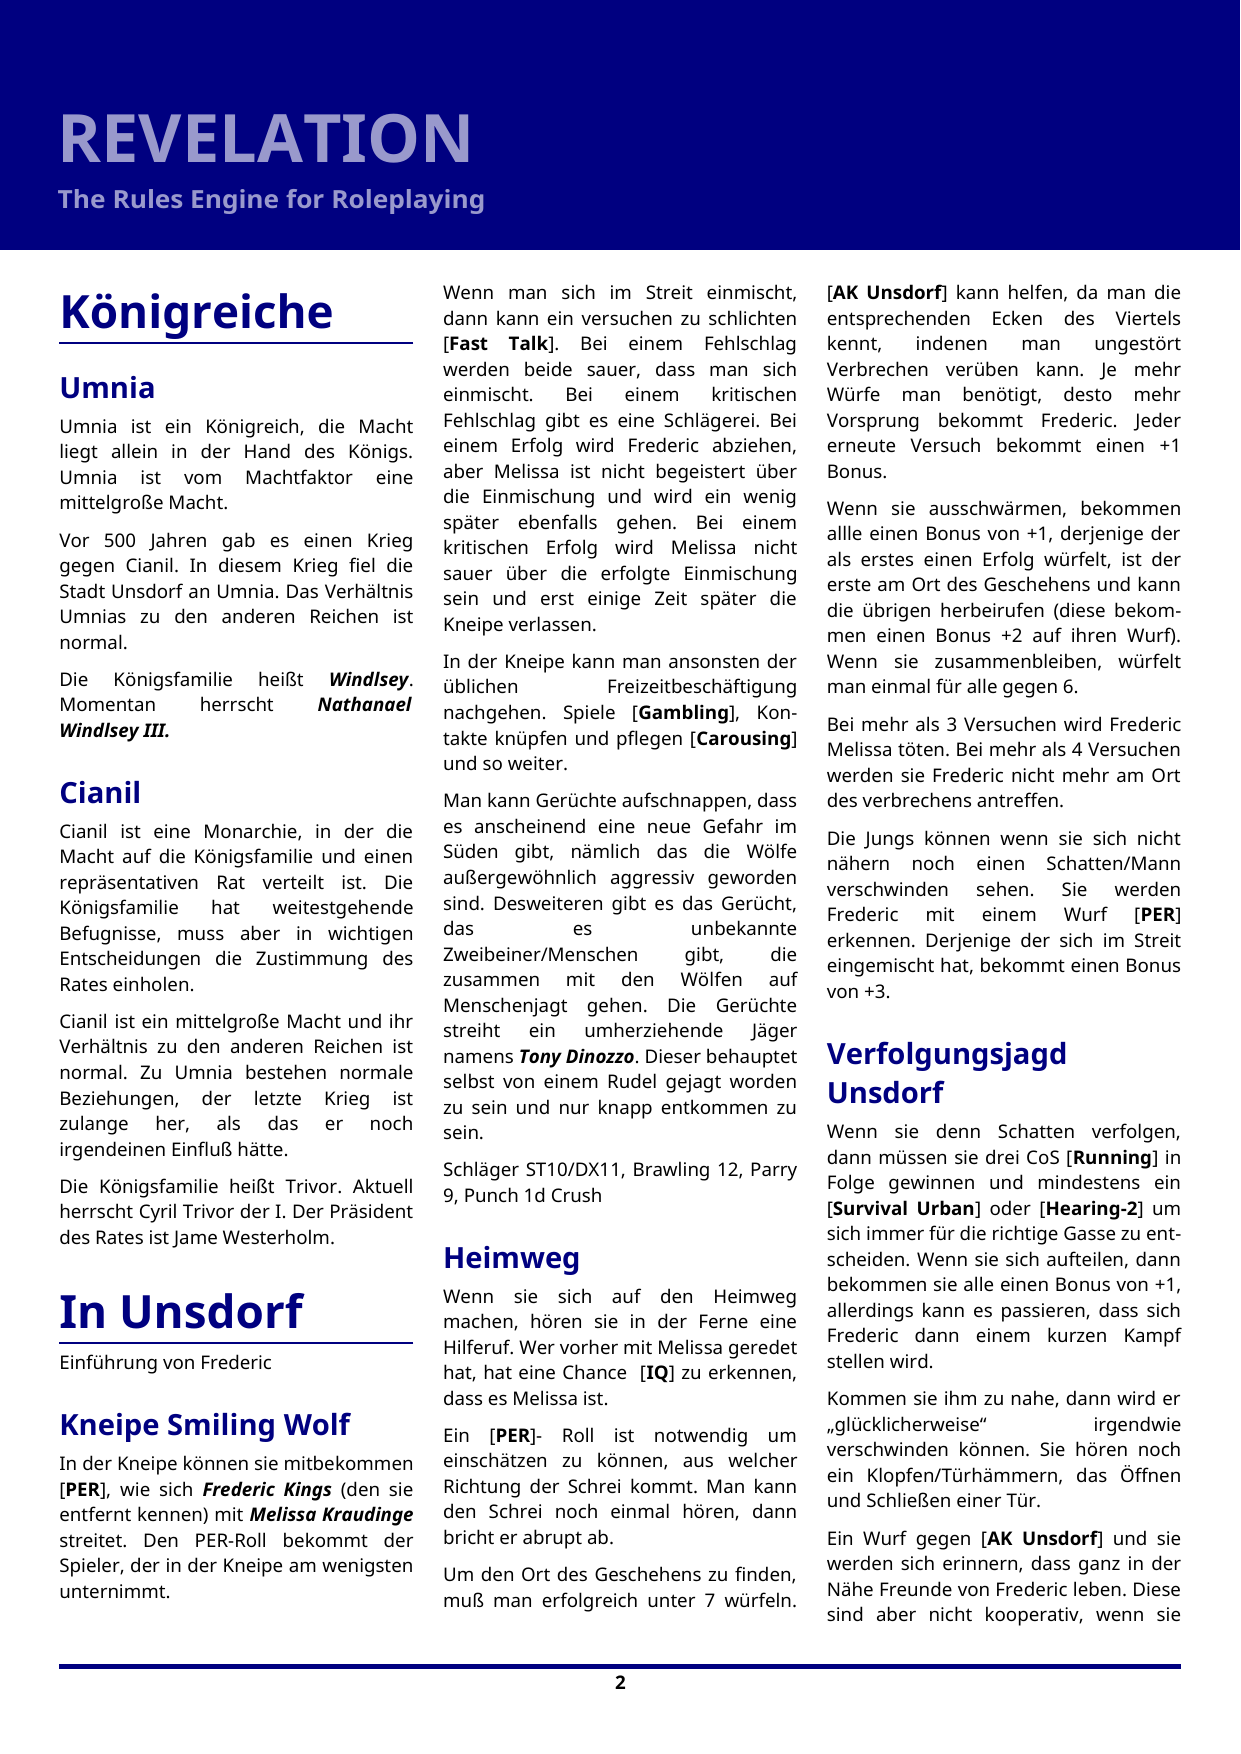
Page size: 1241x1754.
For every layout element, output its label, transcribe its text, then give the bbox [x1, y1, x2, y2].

text Kommen sie ihm zu nahe, dann wird er „glücklicher­weise“ irgend­wie verschwinden können. Sie hö­ren noch ein Klopfen/Türhäm­mern, das Öffnen und Schließen einer Tür. [827, 1385, 1181, 1513]
text Ein Wurf gegen [AK Unsdorf] und sie werden sich er­innern, dass ganz in der Nähe Freunde von Fre­deric leben. Diese sind aber nicht kooperativ, wenn sie [827, 1525, 1181, 1627]
subtitle Königreiche [59, 279, 413, 342]
text Vor 500 Jahren gab es einen Krieg gegen Cianil. In diesem Krieg fiel die Stadt Unsdorf an Umnia. Das Verhältnis Umnias zu den anderen Reichen ist normal. [59, 527, 413, 654]
text Wenn sie denn Schatten verfolgen, dann müssen sie drei CoS [Running] in Folge gewinnen und mindestens ein [Survival Urban] oder [Hearing-2] um sich immer für die richtige Gasse zu ent­scheiden. Wenn sie sich aufteilen, dann bekommen sie alle einen Bo­nus von +1, allerdings kann es passieren, dass sich Frederic dann einem kurzen Kampf stellen wird. [827, 1118, 1181, 1374]
text Die Königsfamilie heißt Trivor. Aktuell herrscht Cyril Trivor der I. Der Präsident des Rates ist Jame Westerholm. [59, 1173, 413, 1250]
text Die Jungs können wenn sie sich nicht nähern noch einen Schatten/Mann verschwinden se­hen. Sie werden Frederic mit einem Wurf [PER] erkennen. Der­jenige der sich im Streit einge­mischt hat, bekommt einen Bonus von +3. [827, 825, 1181, 1004]
text In der Kneipe kann man ansonsten der üblichen Frei­zeitbeschäftigung nachgehen. Spiele [Gambling], Kon­takte knüpfen und pflegen [Carousing] und so weiter. [443, 648, 797, 776]
subtitle Heimweg [443, 1237, 797, 1277]
text In der Kneipe können sie mitbe­kommen [PER], wie sich Frederic Kings (den sie entfernt kennen) mit Melissa Kraudinge streitet. Den PER-Roll bekommt der Spieler, der in der Kneipe am wenigsten unter­nimmt. [59, 1450, 413, 1603]
text Wenn sie sich auf den Heimweg machen, hören sie in der Ferne eine Hilferuf. Wer vorher mit Melis­sa geredet hat, hat eine Chance [IQ] zu erkennen, dass es Melis­sa ist. [443, 1283, 797, 1411]
text Man kann Gerüchte aufschnappen, dass es anscheinend eine neue Gefahr im Süden gibt, nämlich das die Wölfe außerge­wöhnlich aggressiv geworden sind. Deswei­teren gibt es das Gerücht, das es unbekannte Zweibeiner/Menschen gibt, die zusammen mit den Wöl­fen auf Menschenjagt gehen. Die Gerüchte streiht ein umherzie­hende Jäger namens Tony Dinoz­zo. Dieser behauptet selbst von einem Rudel gejagt worden zu sein und nur knapp entkommen zu sein. [443, 788, 797, 1145]
text Wenn sie ausschwärmen, bekom­men allle einen Bonus von +1, derjenige der als erstes einen Er­folg würfelt, ist der erste am Ort des Geschehens und kann die üb­rigen herbeirufen (diese bekom­men einen Bonus +2 auf ihren Wurf). Wenn sie zusammen­bleiben, würfelt man einmal für alle gegen 6. [827, 495, 1181, 699]
text Bei mehr als 3 Versuchen wird Fre­deric Melissa töten. Bei mehr als 4 Versuchen werden sie Frederic nicht mehr am Ort des verbre­chens antreffen. [827, 711, 1181, 813]
text Cianil ist ein mittelgroße Macht und ihr Verhältnis zu den anderen Reichen ist normal. Zu Umnia bestehen normale Beziehungen, der letzte Krieg ist zulange her, als das er noch irgendeinen Einfluß hätte. [59, 1008, 413, 1161]
subtitle Umnia [59, 367, 413, 407]
text Um den Ort des Geschehens zu finden, muß man er­folgreich unter 7 würfeln. [443, 1562, 797, 1613]
text Umnia ist ein Königreich, die Macht liegt allein in der Hand des Königs. Umnia ist vom Machtfaktor eine mittelgroße Macht. [59, 413, 413, 515]
text Einführung von Frederic [59, 1350, 413, 1375]
text Wenn man sich im Streit ein­mischt, dann kann ein ver­suchen zu schlichten [Fast Talk]. Bei einem Fehlschlag werden beide sauer, dass man sich einmischt. Bei einem kritischen Fehlschlag gibt es eine Schlägerei. Bei einem Erfolg wird Frederic abziehen, aber Melissa ist nicht begeistert über die Einmischung und wird ein wenig später ebenfalls gehen. Bei einem kritischen Er­folg wird Melissa nicht sauer über die erfolgte Einmi­schung sein und erst einige Zeit später die Kneipe verlassen. [443, 279, 797, 637]
subtitle In Unsdorf [59, 1279, 413, 1342]
text [AK Unsdorf] kann hel­fen, da man die entsprechenden Ecken des Viertels kennt, indenen man ungestört Verbrechen ver­üben kann. Je mehr Würfe man benötigt, desto mehr Vorsprung be­kommt Frederic. Jeder erneute Versuch bekommt einen +1 Bonus. [827, 279, 1181, 483]
text Schläger ST10/DX11, Brawling 12, Parry 9, Punch 1d Crush [443, 1157, 797, 1208]
text Die Königsfamilie heißt Windlsey. Momentan herrscht Nathanael Windlsey III. [59, 666, 413, 743]
subtitle Verfolgungsjagd Unsdorf [827, 1033, 1181, 1112]
subtitle Cianil [59, 772, 413, 812]
text Cianil ist eine Monarchie, in der die Macht auf die Königsfamilie und einen repräsentativen Rat verteilt ist. Die Königsfamilie hat weitestgehende Befugnisse, muss aber in wichtigen Entscheidungen die Zustimmung des Rates einholen. [59, 818, 413, 997]
text Ein [PER]- Roll ist notwendig um einschätzen zu können, aus wel­cher Richtung der Schrei kommt. Man kann den Schrei noch einmal hören, dann bricht er ab­rupt ab. [443, 1422, 797, 1550]
subtitle Kneipe Smiling Wolf [59, 1405, 413, 1444]
